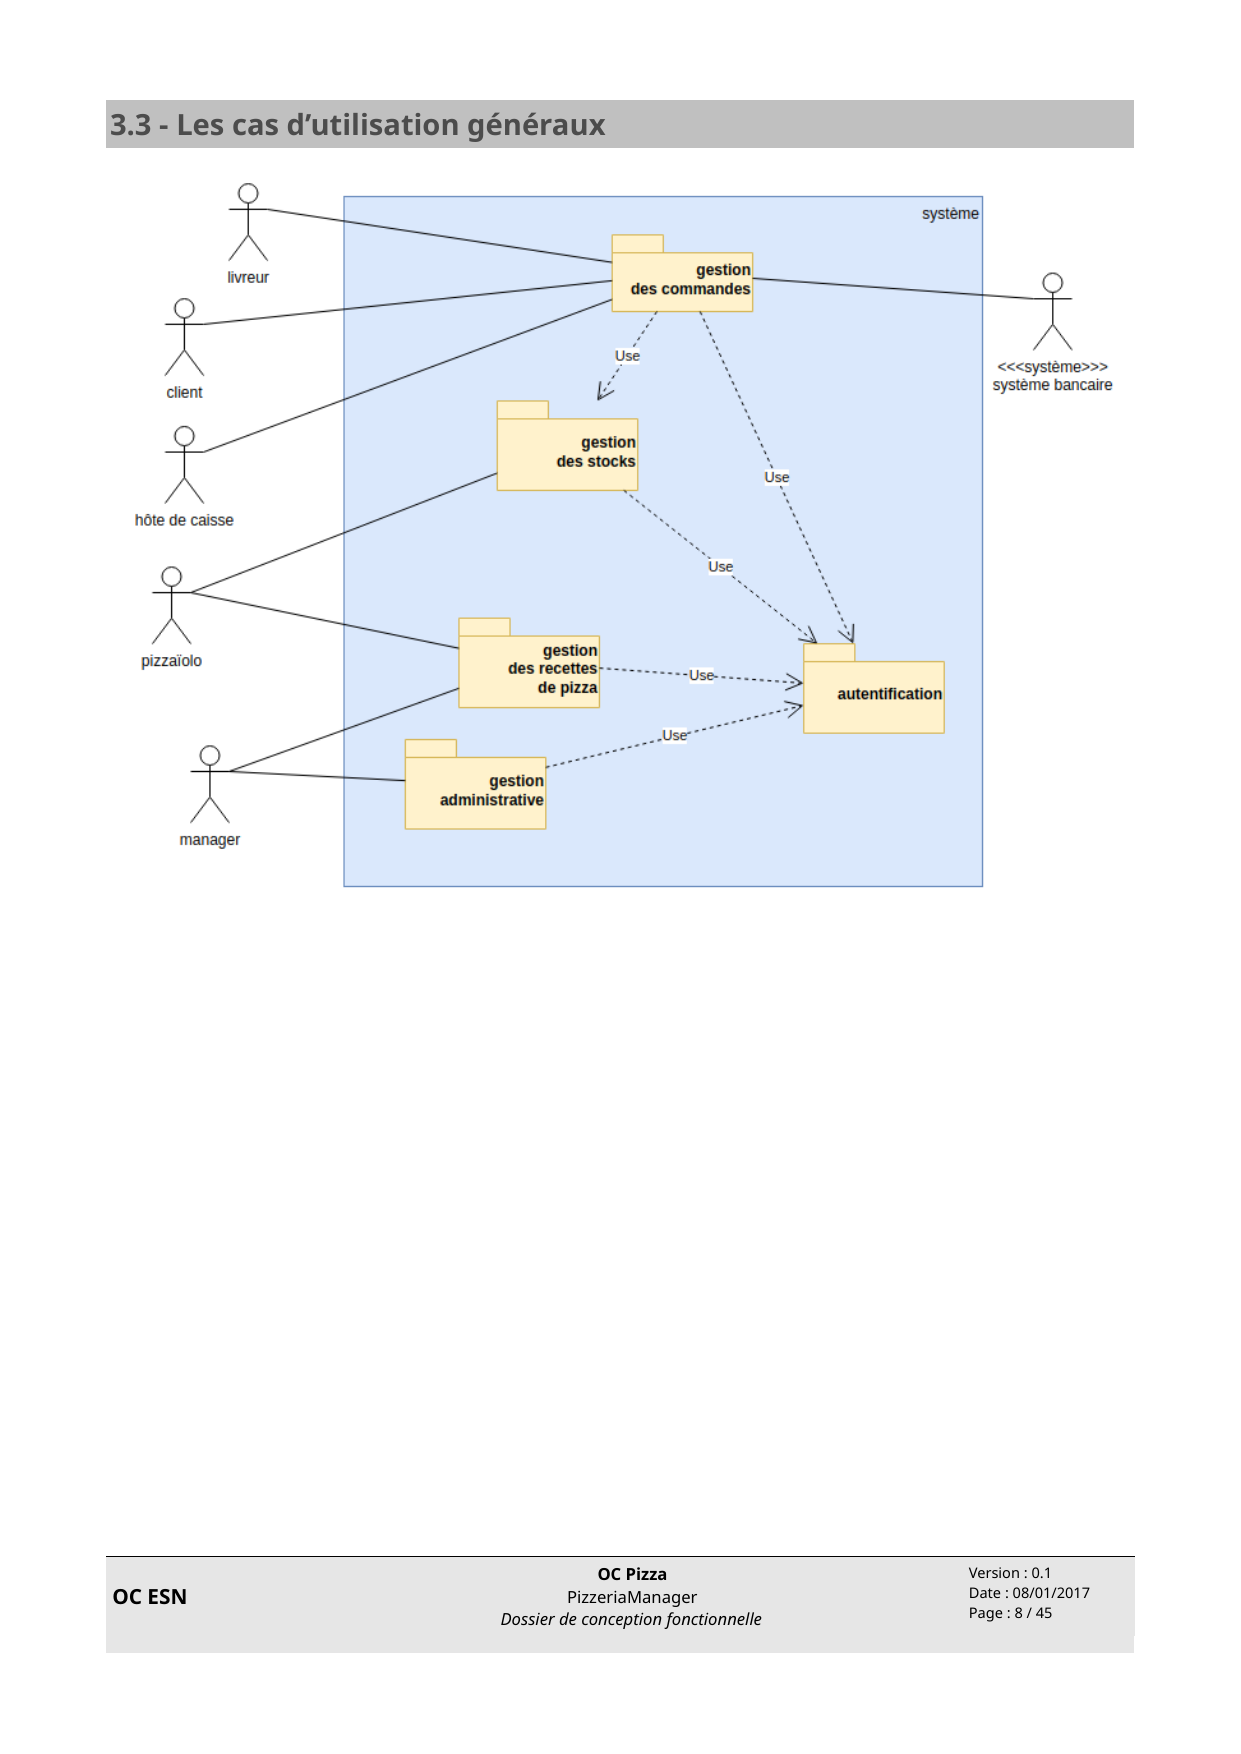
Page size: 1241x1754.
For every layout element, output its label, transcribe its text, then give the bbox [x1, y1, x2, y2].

picture [106, 159, 1134, 909]
subtitle Les cas d’utilisation généraux [107, 101, 1133, 147]
